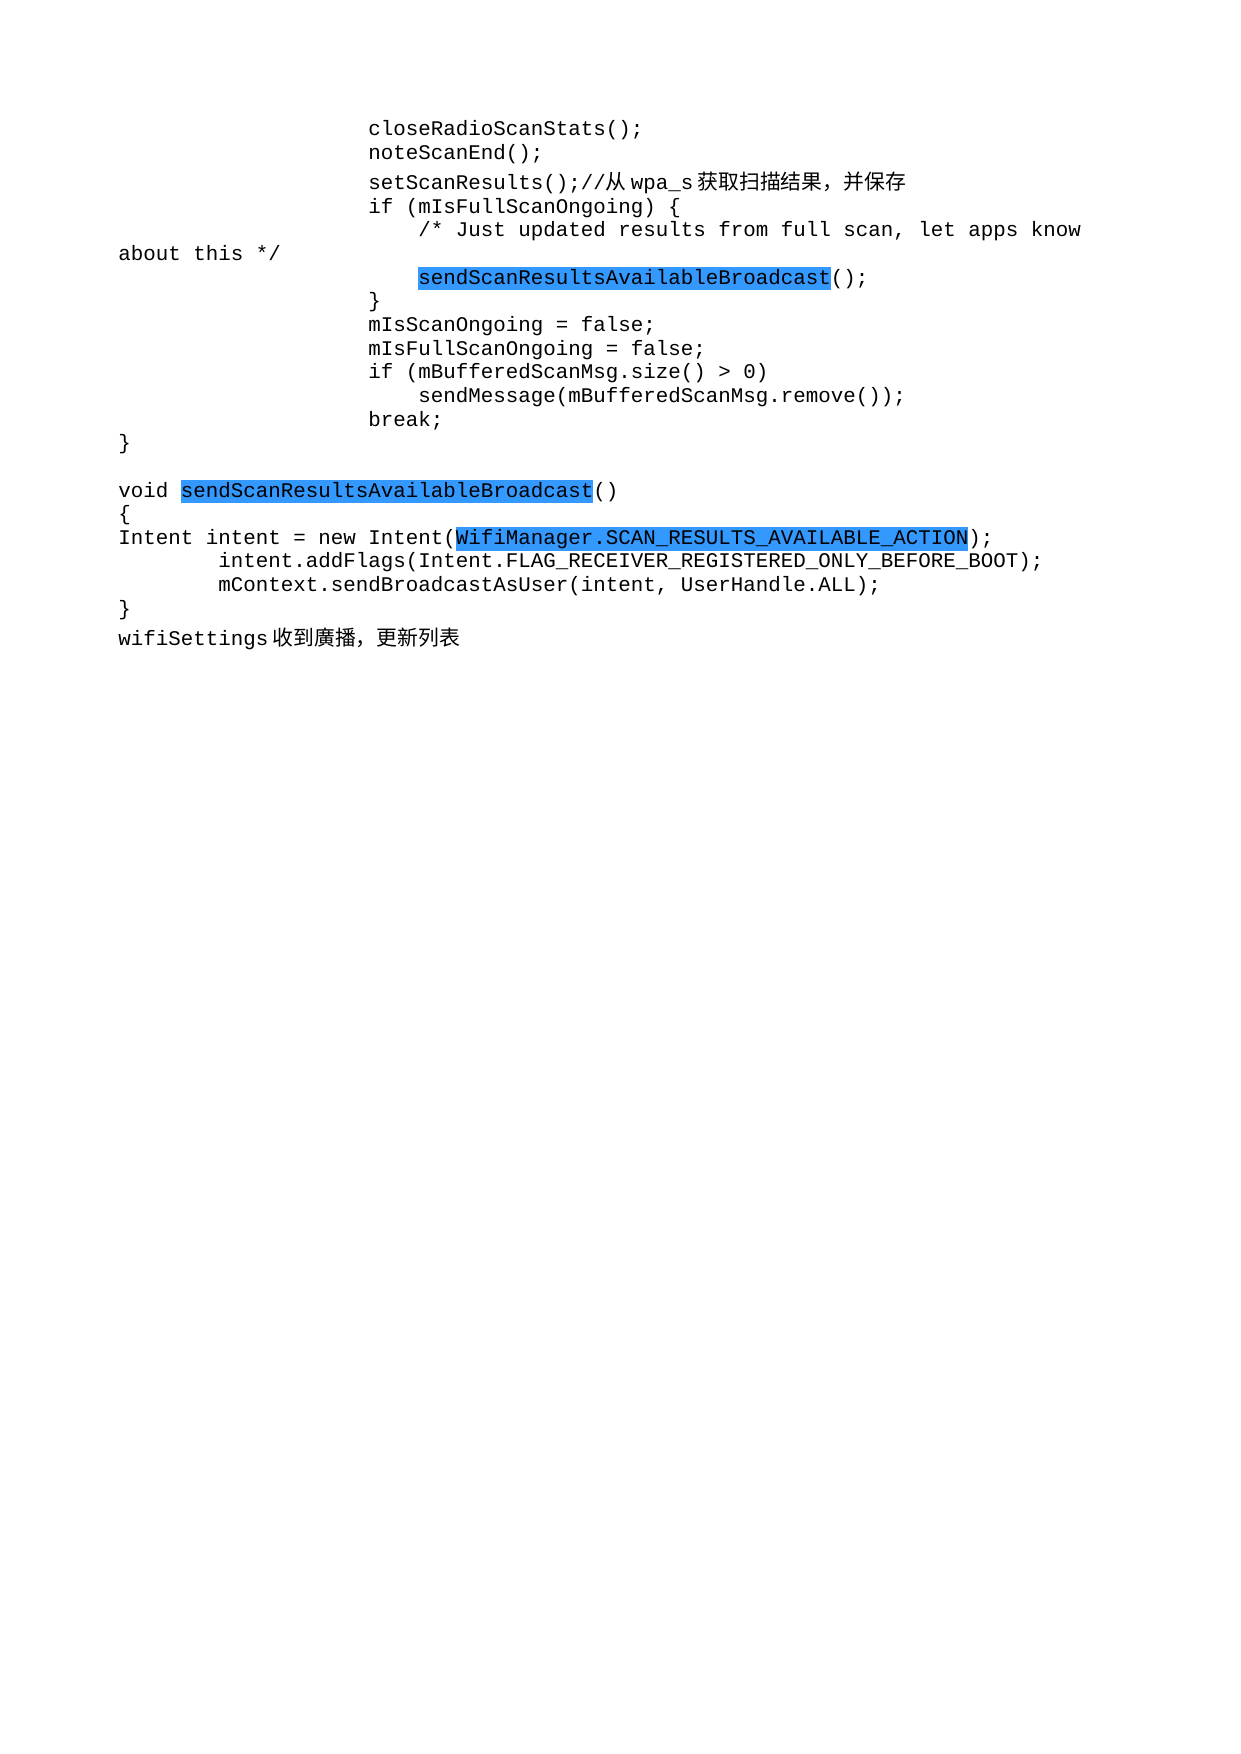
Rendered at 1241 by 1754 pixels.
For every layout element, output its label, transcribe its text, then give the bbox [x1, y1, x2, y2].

text sendMessage(mBufferedScanMsg.remove()); [118, 385, 1122, 409]
text if (mBufferedScanMsg.size() > 0) [118, 361, 1122, 385]
text Intent intent = new Intent(WifiManager.SCAN_RESULTS_AVAILABLE_ACTION); [118, 527, 1122, 551]
text } [118, 290, 1122, 314]
text sendScanResultsAvailableBroadcast(); [118, 267, 1122, 290]
text break; [118, 409, 1122, 432]
text if (mIsFullScanOngoing) { [118, 196, 1122, 219]
text void sendScanResultsAvailableBroadcast() [118, 479, 1122, 503]
text intent.addFlags(Intent.FLAG_RECEIVER_REGISTERED_ONLY_BEFORE_BOOT); [118, 551, 1122, 574]
text { [118, 503, 1122, 527]
text mIsFullScanOngoing = false; [118, 338, 1122, 361]
text closeRadioScanStats(); [118, 118, 1122, 142]
text noteScanEnd(); [118, 142, 1122, 165]
text wifiSettings收到廣播，更新列表 [118, 621, 1122, 652]
text mContext.sendBroadcastAsUser(intent, UserHandle.ALL); [118, 574, 1122, 598]
text } [118, 598, 1122, 621]
text /* Just updated results from full scan, let apps know about this */ [118, 219, 1122, 267]
text setScanResults();//从wpa_s获取扫描结果，并保存 [118, 165, 1122, 196]
text mIsScanOngoing = false; [118, 314, 1122, 338]
text } [118, 432, 1122, 456]
